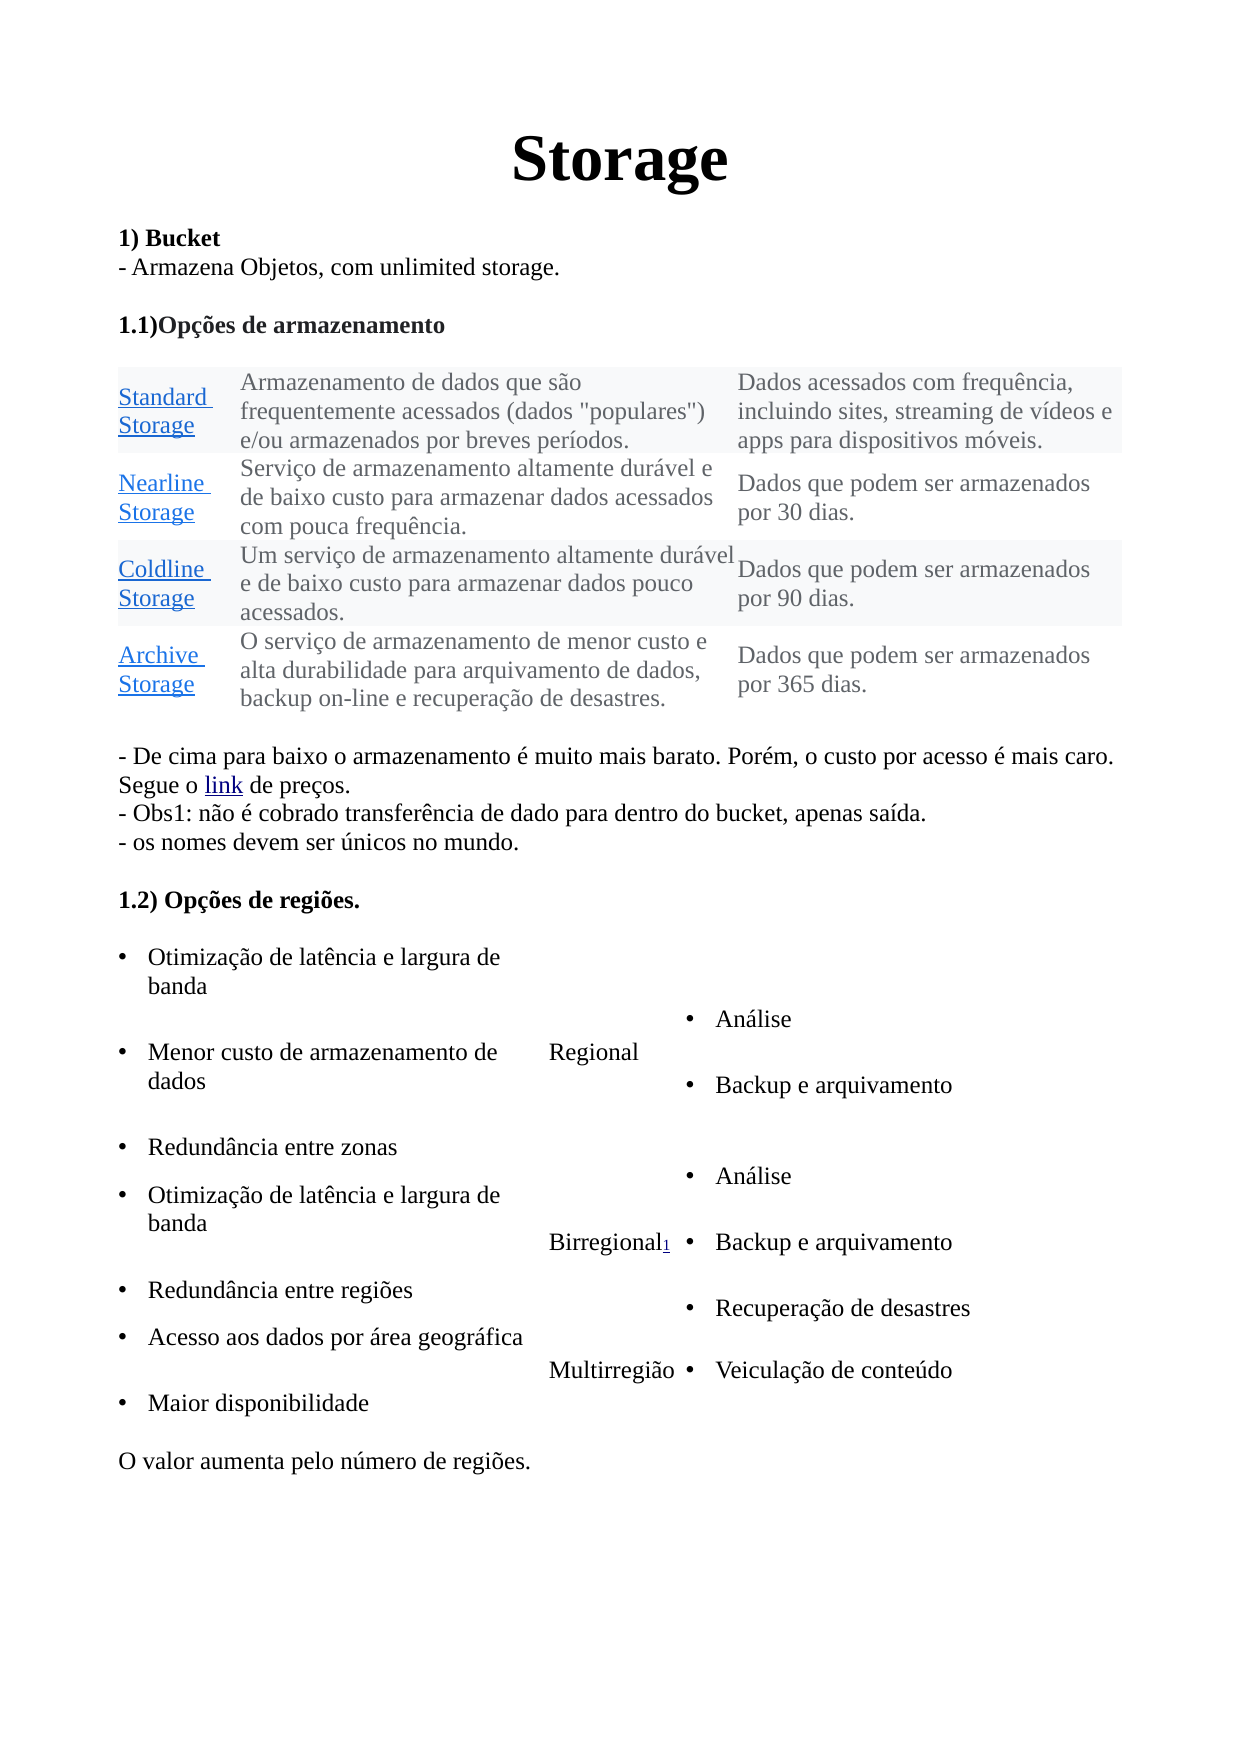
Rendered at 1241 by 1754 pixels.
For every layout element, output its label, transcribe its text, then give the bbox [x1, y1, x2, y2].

table_cell Um serviço de armazenamento altamente durável e de baixo custo para armazenar dados pouco acessados. [240, 540, 737, 626]
text 1.1)Opções de armazenamento [118, 310, 1122, 338]
table_header Standard Storage [118, 367, 240, 453]
table_cell Serviço de armazenamento altamente durável e de baixo custo para armazenar dados acessados com pouca frequência. [240, 454, 737, 540]
table_cell Dados que podem ser armazenados por 30 dias. [738, 454, 1122, 540]
text 1.2) Opções de regiões. [118, 885, 1122, 913]
table_cell O serviço de armazenamento de menor custo e alta durabilidade para arquivamento de dados, backup on-line e recuperação de desastres. [240, 626, 737, 712]
table_cell Coldline Storage [118, 540, 240, 626]
table_cell Otimização de latência e largura de banda Redundância entre regiões [118, 1161, 548, 1322]
text - os nomes devem ser únicos no mundo. [118, 827, 1122, 856]
text 1) Bucket [118, 223, 1122, 252]
text - Obs1: não é cobrado transferência de dado para dentro do bucket, apenas saída. [118, 798, 1122, 827]
text O valor aumenta pelo número de regiões. [118, 1446, 1122, 1475]
table_header Armazenamento de dados que são frequentemente acessados (dados "populares") e/ou armazenados por breves períodos. [240, 367, 737, 453]
text Storage [118, 118, 1122, 195]
table_header Dados acessados com frequência, incluindo sites, streaming de vídeos e apps para dispositivos móveis. [738, 367, 1122, 453]
table_cell Multirregião [549, 1322, 686, 1417]
table_cell Dados que podem ser armazenados por 365 dias. [738, 626, 1122, 712]
table_cell Dados que podem ser armazenados por 90 dias. [738, 540, 1122, 626]
text - Armazena Objetos, com unlimited storage. [118, 252, 1122, 281]
table_header Análise Backup e arquivamento [686, 942, 1151, 1161]
table_cell Birregional1 [549, 1161, 686, 1322]
text - De cima para baixo o armazenamento é muito mais barato. Porém, o custo por acesso é mais caro. Segue o link de preços. [118, 741, 1122, 798]
table_cell Archive Storage [118, 626, 240, 712]
table_header Otimização de latência e largura de banda Menor custo de armazenamento de dados Redundância entre zonas [118, 942, 548, 1161]
table_cell Nearline Storage [118, 454, 240, 540]
table_cell Veiculação de conteúdo [686, 1322, 1151, 1417]
table_cell Análise Backup e arquivamento Recuperação de desastres [686, 1161, 1151, 1322]
table_cell Acesso aos dados por área geográfica Maior disponibilidade [118, 1322, 548, 1417]
table_header Regional [549, 942, 686, 1161]
